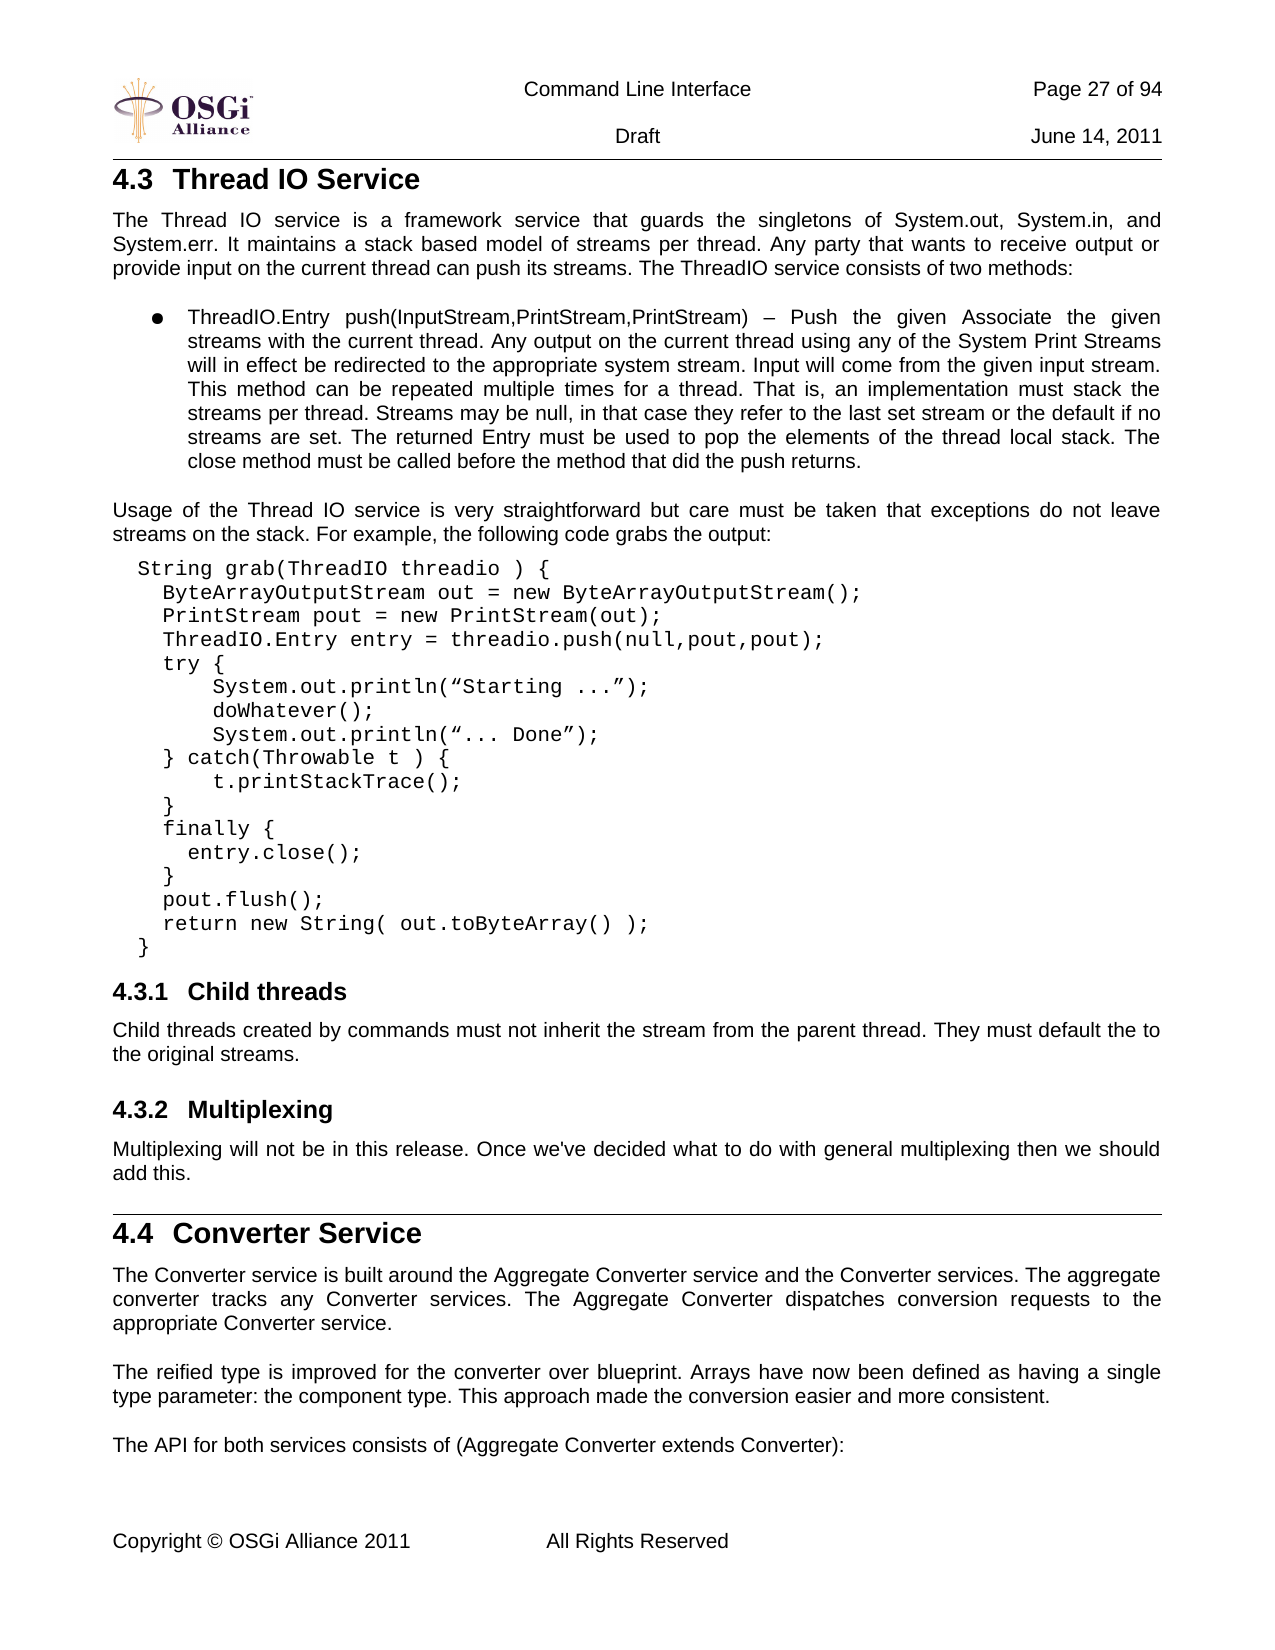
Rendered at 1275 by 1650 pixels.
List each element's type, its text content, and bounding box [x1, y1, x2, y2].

text } [112, 794, 1162, 818]
text } catch(Throwable t ) { [112, 747, 1162, 771]
text t.printStackTrace(); [112, 771, 1162, 794]
text System.out.println(“Starting ...”); [112, 676, 1162, 700]
text ByteArrayOutputStream out = new ByteArrayOutputStream(); [112, 582, 1162, 605]
text } [112, 936, 1162, 960]
text } [112, 866, 1162, 889]
text PrintStream pout = new PrintStream(out); [112, 605, 1162, 629]
text finally { [112, 818, 1162, 842]
text The Converter service is built around the Aggregate Converter service and the Converter services. The aggregate converter tracks any Converter services. The Aggregate Converter dispatches conversion requests to the appropriate Converter service. [112, 1263, 1162, 1334]
text doWhatever(); [112, 700, 1162, 724]
text return new String( out.toByteArray() ); [112, 913, 1162, 936]
text String grab(ThreadIO threadio ) { [112, 558, 1162, 582]
text The reified type is improved for the converter over blueprint. Arrays have now been defined as having a single type parameter: the component type. This approach made the conversion easier and more consistent. [112, 1359, 1162, 1407]
text The Thread IO service is a framework service that guards the singletons of System.out, System.in, and System.err. It maintains a stack based model of streams per thread. Any party that wants to receive output or provide input on the current thread can push its streams. The ThreadIO service consists of two methods: [112, 208, 1162, 280]
text ThreadIO.Entry entry = threadio.push(null,pout,pout); [112, 629, 1162, 653]
text pout.flush(); [112, 889, 1162, 913]
subtitle Converter Service [112, 1215, 1162, 1250]
text try { [112, 653, 1162, 676]
text Usage of the Thread IO service is very straightforward but care must be taken that exceptions do not leave streams on the stack. For example, the following code grabs the output: [112, 498, 1162, 546]
text System.out.println(“... Done”); [112, 724, 1162, 747]
picture [114, 78, 254, 143]
text Child threads created by commands must not inherit the stream from the parent thread. They must default the to the original streams. [112, 1018, 1162, 1066]
text Multiplexing will not be in this release. Once we've decided what to do with general multiplexing then we should add this. [112, 1136, 1162, 1184]
subtitle Thread IO Service [112, 160, 1162, 196]
list ThreadIO.Entry push(InputStream,PrintStream,PrintStream) – Push the given Associate the given streams with the current thread. Any output on the current thread using any of the System Print Streams will in effect be redirected to the appropriate system stream. Input will come from the given input stream. This method can be repeated multiple times for a thread. That is, an implementation must stack the streams per thread. Streams may be null, in that case they refer to the last set stream or the default if no streams are set. The returned Entry must be used to pop the elements of the thread local stack. The close method must be called before the method that did the push returns. [150, 305, 1162, 473]
text entry.close(); [112, 842, 1162, 866]
text The API for both services consists of (Aggregate Converter extends Converter): [112, 1432, 1162, 1456]
subtitle Multiplexing [112, 1095, 1162, 1124]
subtitle Child threads [112, 977, 1162, 1006]
